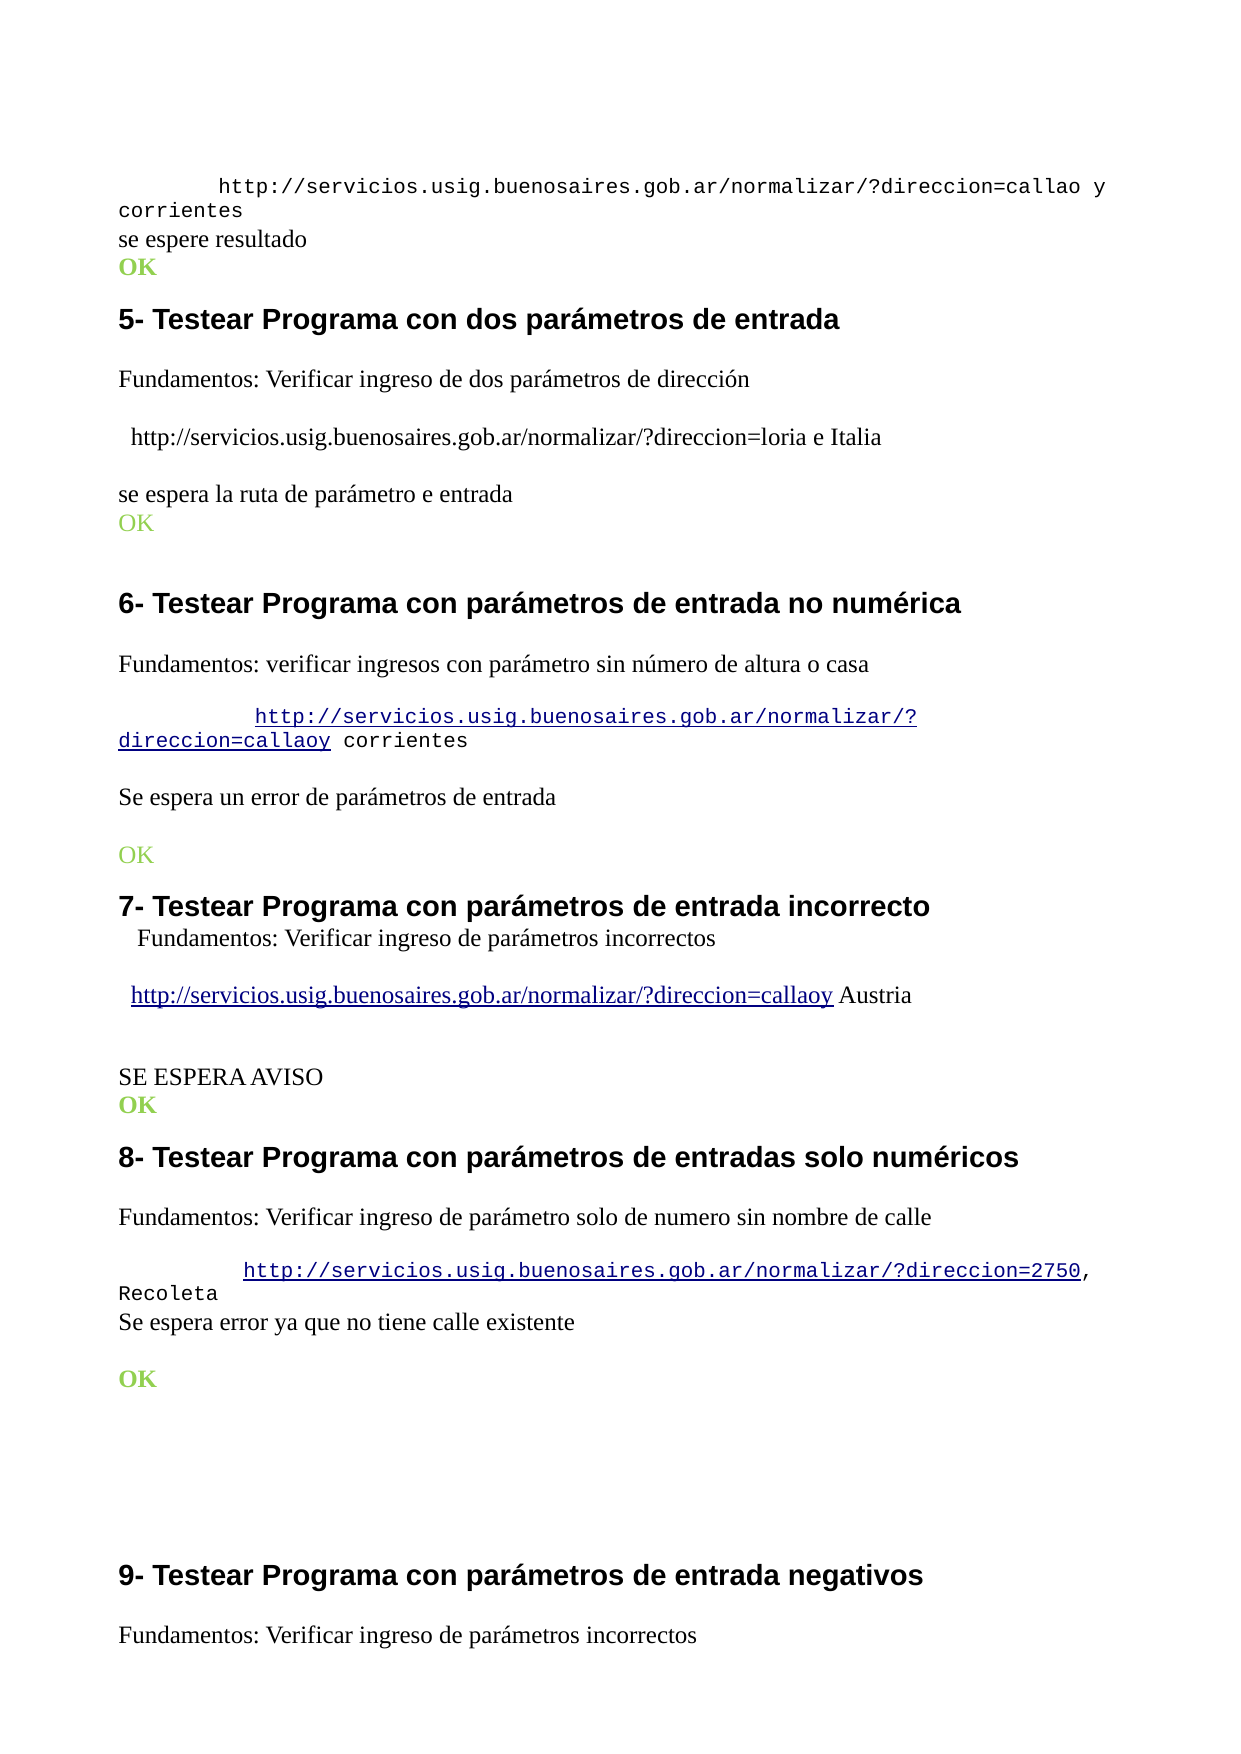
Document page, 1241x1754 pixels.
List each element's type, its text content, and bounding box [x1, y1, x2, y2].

text Fundamentos: Verificar ingreso de dos parámetros de dirección [118, 364, 1122, 393]
text http://servicios.usig.buenosaires.gob.ar/normalizar/?direccion=callao y corrientes [118, 176, 1122, 224]
text OK [118, 508, 1122, 537]
text OK [118, 1090, 1122, 1119]
text http://servicios.usig.buenosaires.gob.ar/normalizar/?direccion=callaoy corrientes [118, 706, 1122, 753]
text http://servicios.usig.buenosaires.gob.ar/normalizar/?direccion=loria e Italia [118, 422, 1122, 451]
text Fundamentos: verificar ingresos con parámetro sin número de altura o casa [118, 649, 1122, 677]
text OK [118, 252, 1122, 281]
subtitle 7- Testear Programa con parámetros de entrada incorrecto [118, 889, 1122, 923]
text se espere resultado [118, 224, 1122, 252]
text SE ESPERA AVISO [118, 1062, 1122, 1090]
text http://servicios.usig.buenosaires.gob.ar/normalizar/?direccion=callaoy Austria [118, 980, 1122, 1009]
text http://servicios.usig.buenosaires.gob.ar/normalizar/?direccion=2750, Recoleta [118, 1260, 1122, 1307]
text Fundamentos: Verificar ingreso de parámetros incorrectos [118, 1620, 1122, 1649]
text Fundamentos: Verificar ingreso de parámetro solo de numero sin nombre de calle [118, 1202, 1122, 1231]
subtitle 9- Testear Programa con parámetros de entrada negativos [118, 1558, 1122, 1591]
subtitle 6- Testear Programa con parámetros de entrada no numérica [118, 586, 1122, 620]
text OK [118, 1364, 1122, 1393]
text OK [118, 840, 1122, 868]
text Se espera un error de parámetros de entrada [118, 782, 1122, 811]
text Se espera error ya que no tiene calle existente [118, 1307, 1122, 1336]
text se espera la ruta de parámetro e entrada [118, 479, 1122, 508]
text Fundamentos: Verificar ingreso de parámetros incorrectos [118, 923, 1122, 952]
subtitle 8- Testear Programa con parámetros de entradas solo numéricos [118, 1140, 1122, 1173]
subtitle 5- Testear Programa con dos parámetros de entrada [118, 302, 1122, 336]
